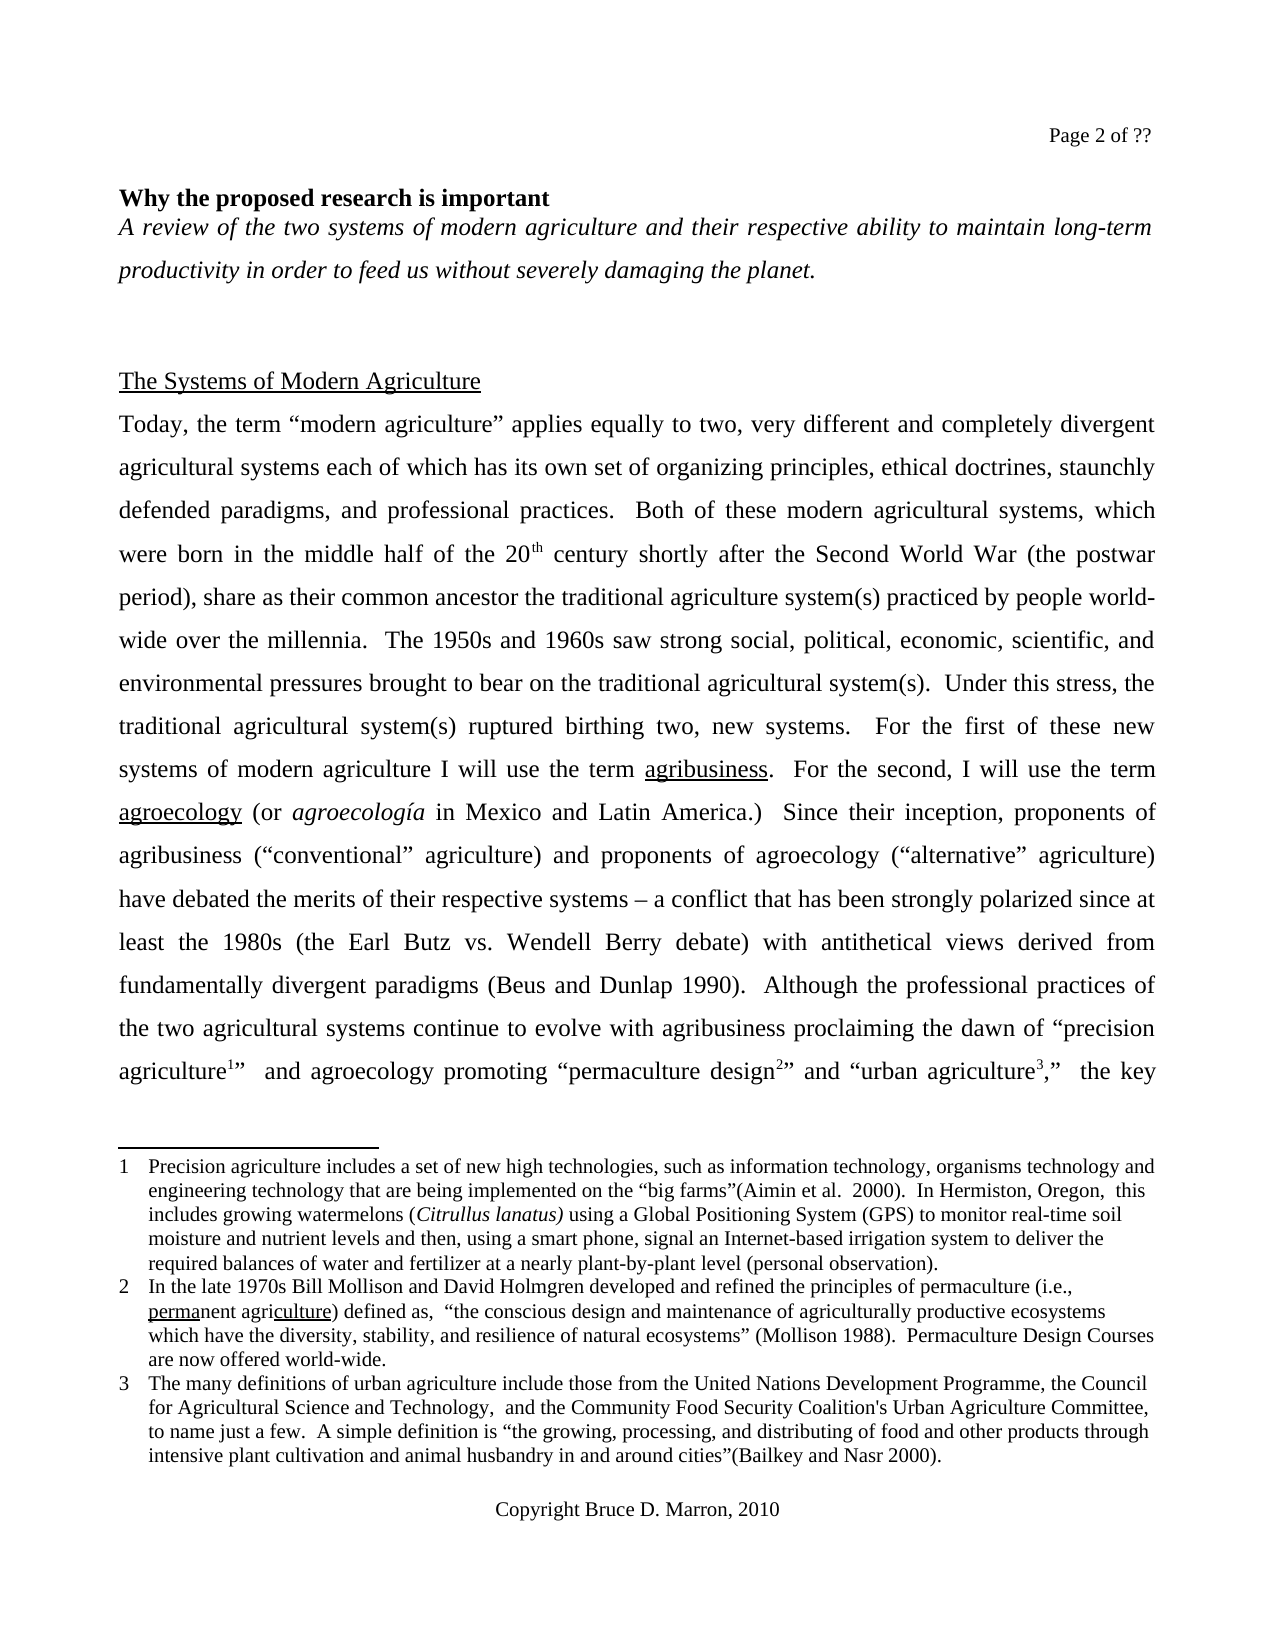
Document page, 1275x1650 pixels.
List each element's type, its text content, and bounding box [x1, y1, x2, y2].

text Why the proposed research is important [118, 183, 1156, 212]
text Today, the term “modern agriculture” applies equally to two, very different and completely divergent agricultural systems each of which has its own set of organizing principles, ethical doctrines, staunchly defended paradigms, and professional practices. Both of these modern agricultural systems, which were born in the middle half of the 20th century shortly after the Second World War (the postwar period), share as their common ancestor the traditional agriculture system(s) practiced by people world-wide over the millennia. The 1950s and 1960s saw strong social, political, economic, scientific, and environmental pressures brought to bear on the traditional agricultural system(s). Under this stress, the traditional agricultural system(s) ruptured birthing two, new systems. For the first of these new systems of modern agriculture I will use the term agribusiness. For the second, I will use the term agroecology (or agroecología in Mexico and Latin America.) Since their inception, proponents of agribusiness (“conventional” agriculture) and proponents of agroecology (“alternative” agriculture) have debated the merits of their respective systems – a conflict that has been strongly polarized since at least the 1980s (the Earl Butz vs. Wendell Berry debate) with antithetical views derived from fundamentally divergent paradigms (Beus and Dunlap 1990). Although the professional practices of the two agricultural systems continue to evolve with agribusiness proclaiming the dawn of “precision agriculture” and agroecology promoting “permaculture design” and “urban agriculture,” the key elements of the competing systems have not really changed since they were clearly stated by Beus and Dunlap (1990). The key elements of the competing agricultural systems are given in Table 1. [118, 409, 1156, 1085]
text The Systems of Modern Agriculture [118, 366, 1156, 395]
text Precision agriculture includes a set of new high technologies, such as information technology, organisms technology and engineering technology that are being implemented on the “big farms”(Aimin et al. 2000). In Hermiston, Oregon, this includes growing watermelons (Citrullus lanatus) using a Global Positioning System (GPS) to monitor real-time soil moisture and nutrient levels and then, using a smart phone, signal an Internet-based irrigation system to deliver the required balances of water and fertilizer at a nearly plant-by-plant level (personal observation). [118, 1154, 1156, 1274]
text In the late 1970s Bill Mollison and David Holmgren developed and refined the principles of permaculture (i.e., permanent agriculture) defined as, “the conscious design and maintenance of agriculturally productive ecosystems which have the diversity, stability, and resilience of natural ecosystems” (Mollison 1988). Permaculture Design Courses are now offered world-wide. [118, 1274, 1156, 1371]
text A review of the two systems of modern agriculture and their respective ability to maintain long-term productivity in order to feed us without severely damaging the planet. [118, 212, 1156, 284]
text The many definitions of urban agriculture include those from the United Nations Development Programme, the Council for Agricultural Science and Technology, and the Community Food Security Coalition's Urban Agriculture Committee, to name just a few. A simple definition is “the growing, processing, and distributing of food and other products through intensive plant cultivation and animal husbandry in and around cities”(Bailkey and Nasr 2000). [118, 1371, 1156, 1467]
